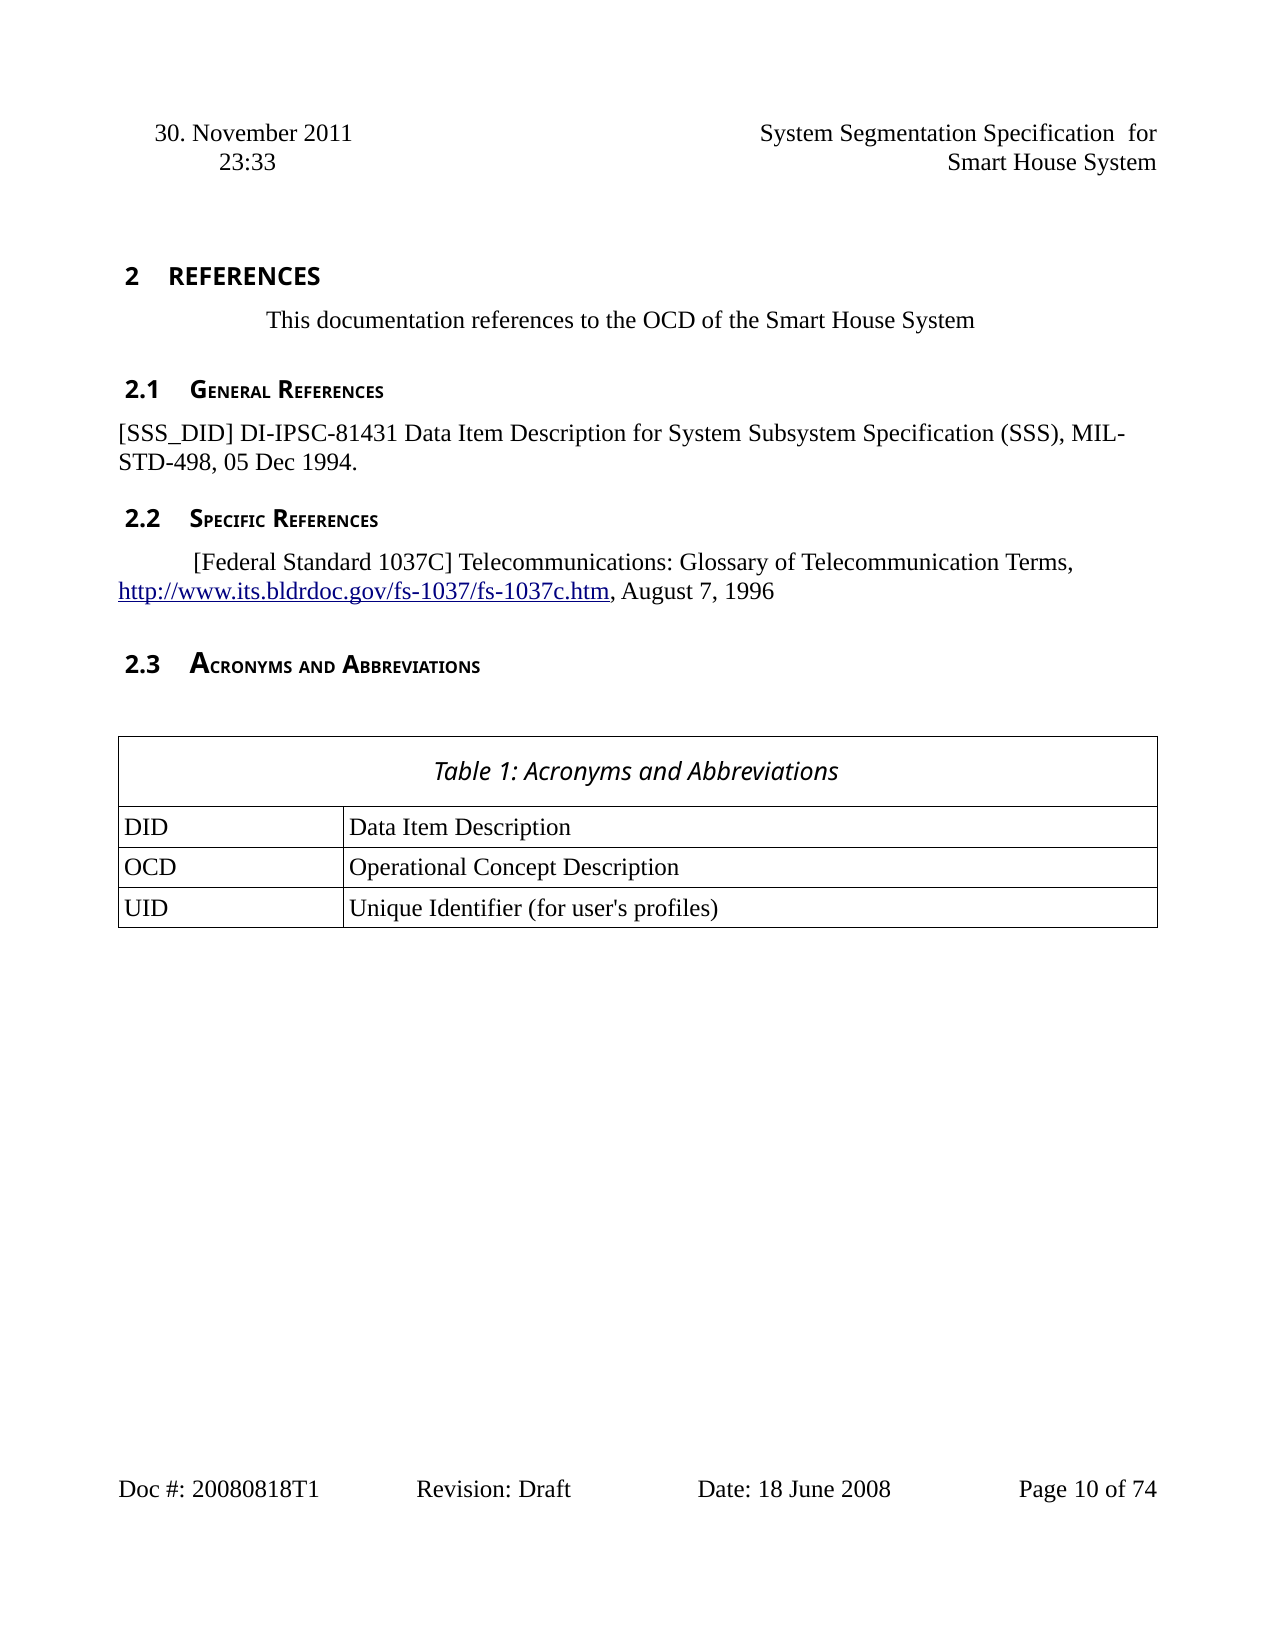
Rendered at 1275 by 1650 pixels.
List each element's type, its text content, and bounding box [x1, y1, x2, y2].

table_header Table 1: Acronyms and Abbreviations [119, 737, 1157, 806]
text This documentation references to the OCD of the Smart House System [118, 305, 1157, 334]
table_cell Operational Concept Description [344, 848, 1157, 887]
text [Federal Standard 1037C] Telecommunications: Glossary of Telecommunication Terms, http://www.its.bldrdoc.gov/fs-1037/fs-1037c.htm, August 7, 1996 [118, 547, 1157, 605]
table_cell Unique Identifier (for user's profiles) [344, 888, 1157, 927]
subtitle Acronyms and Abbreviations [118, 642, 1157, 682]
subtitle General References [118, 372, 1157, 406]
table_cell DID [119, 807, 343, 847]
subtitle References [118, 259, 1157, 293]
table_cell UID [119, 888, 343, 927]
text [SSS_DID] DI-IPSC-81431 Data Item Description for System Subsystem Specification (SSS), MIL-STD-498, 05 Dec 1994. [118, 418, 1157, 476]
subtitle Specific References [118, 501, 1157, 535]
table_cell Data Item Description [344, 807, 1157, 847]
table_cell OCD [119, 848, 343, 887]
